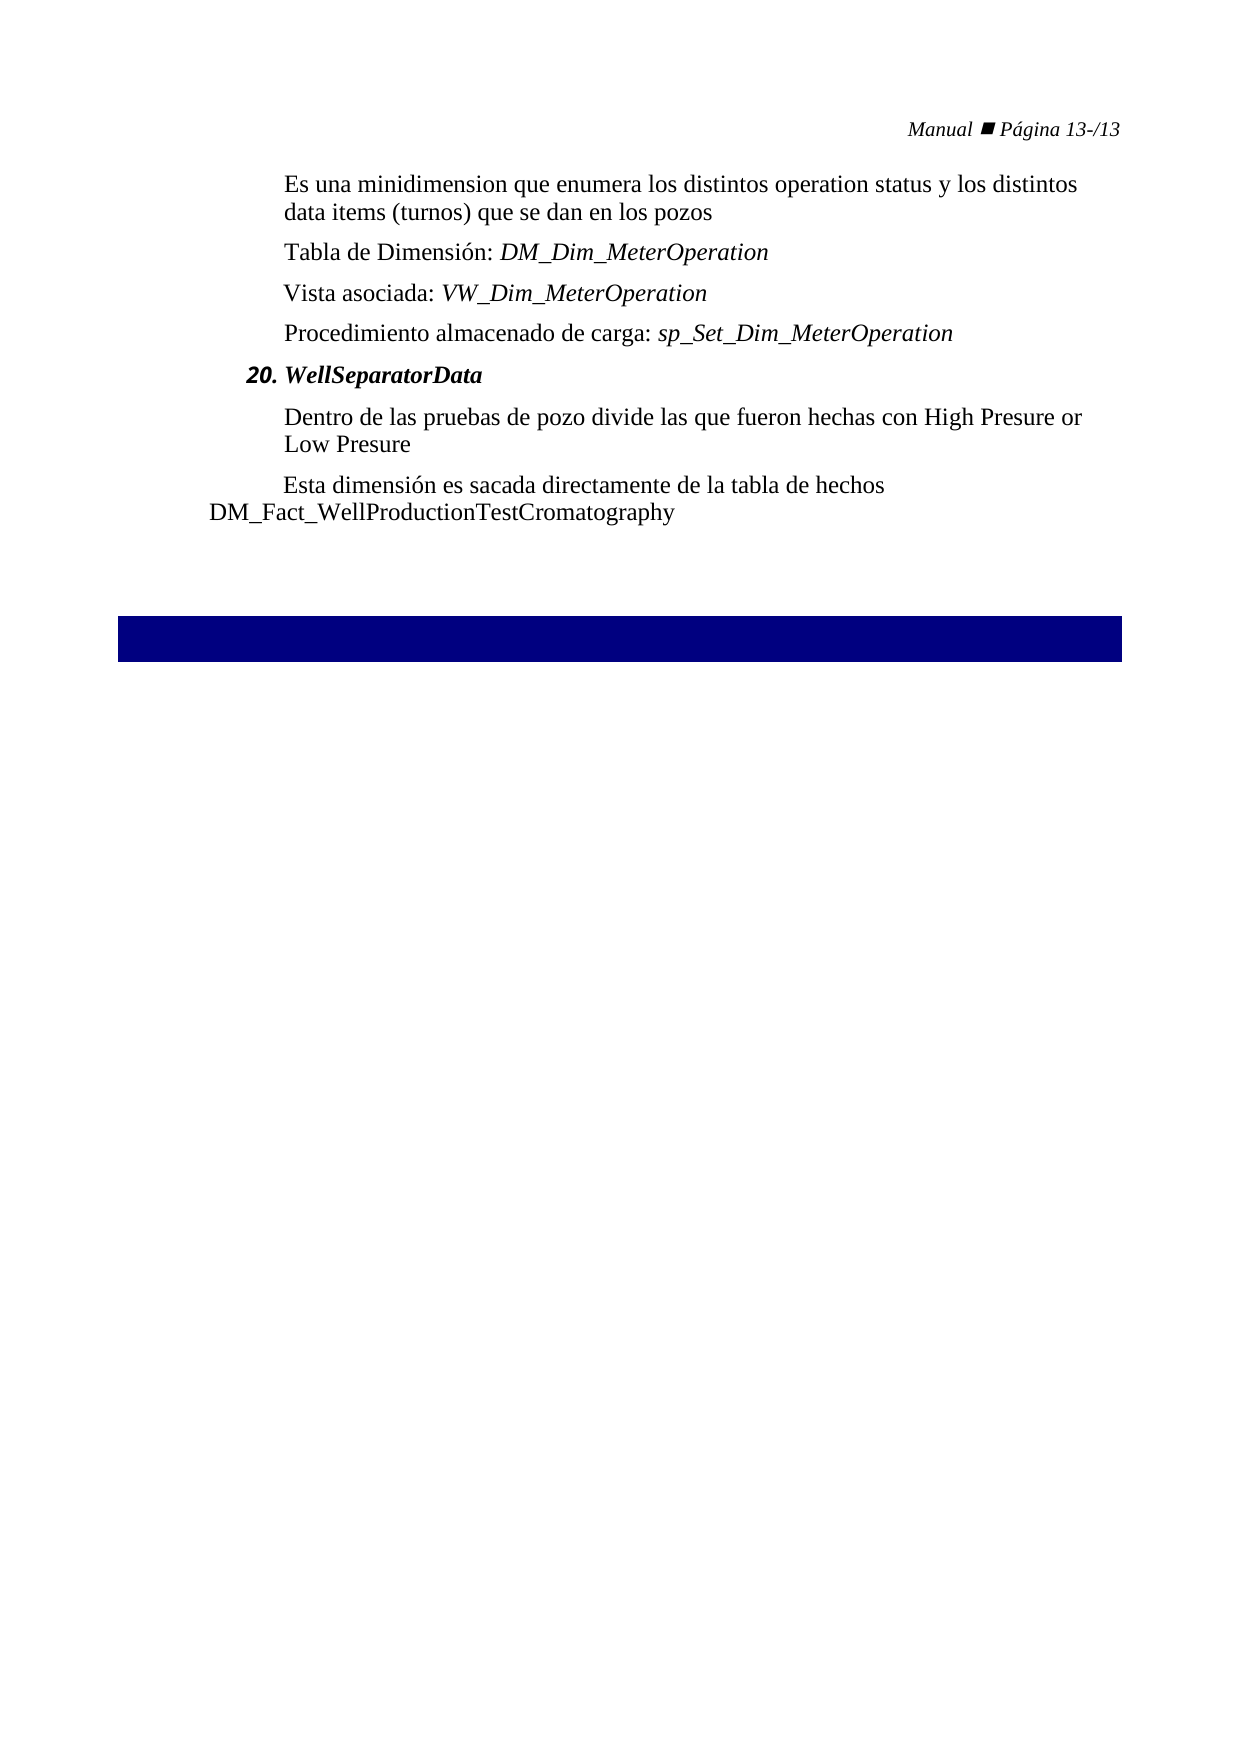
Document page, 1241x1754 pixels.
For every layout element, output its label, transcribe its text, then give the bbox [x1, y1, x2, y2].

list WellSeparatorData [246, 359, 1122, 390]
list Es una minidimension que enumera los distintos operation status y los distintos data items (turnos) que se dan en los pozos [246, 171, 1122, 226]
text Vista asociada: VW_Dim_MeterOperation [209, 279, 1122, 306]
list Dentro de las pruebas de pozo divide las que fueron hechas con High Presure or Low Presure [246, 403, 1122, 458]
list Tabla de Dimensión: DM_Dim_MeterOperation [246, 238, 1122, 266]
list Procedimiento almacenado de carga: sp_Set_Dim_MeterOperation [246, 319, 1122, 347]
text Esta dimensión es sacada directamente de la tabla de hechos DM_Fact_WellProductionTestCromatography [209, 471, 1122, 526]
